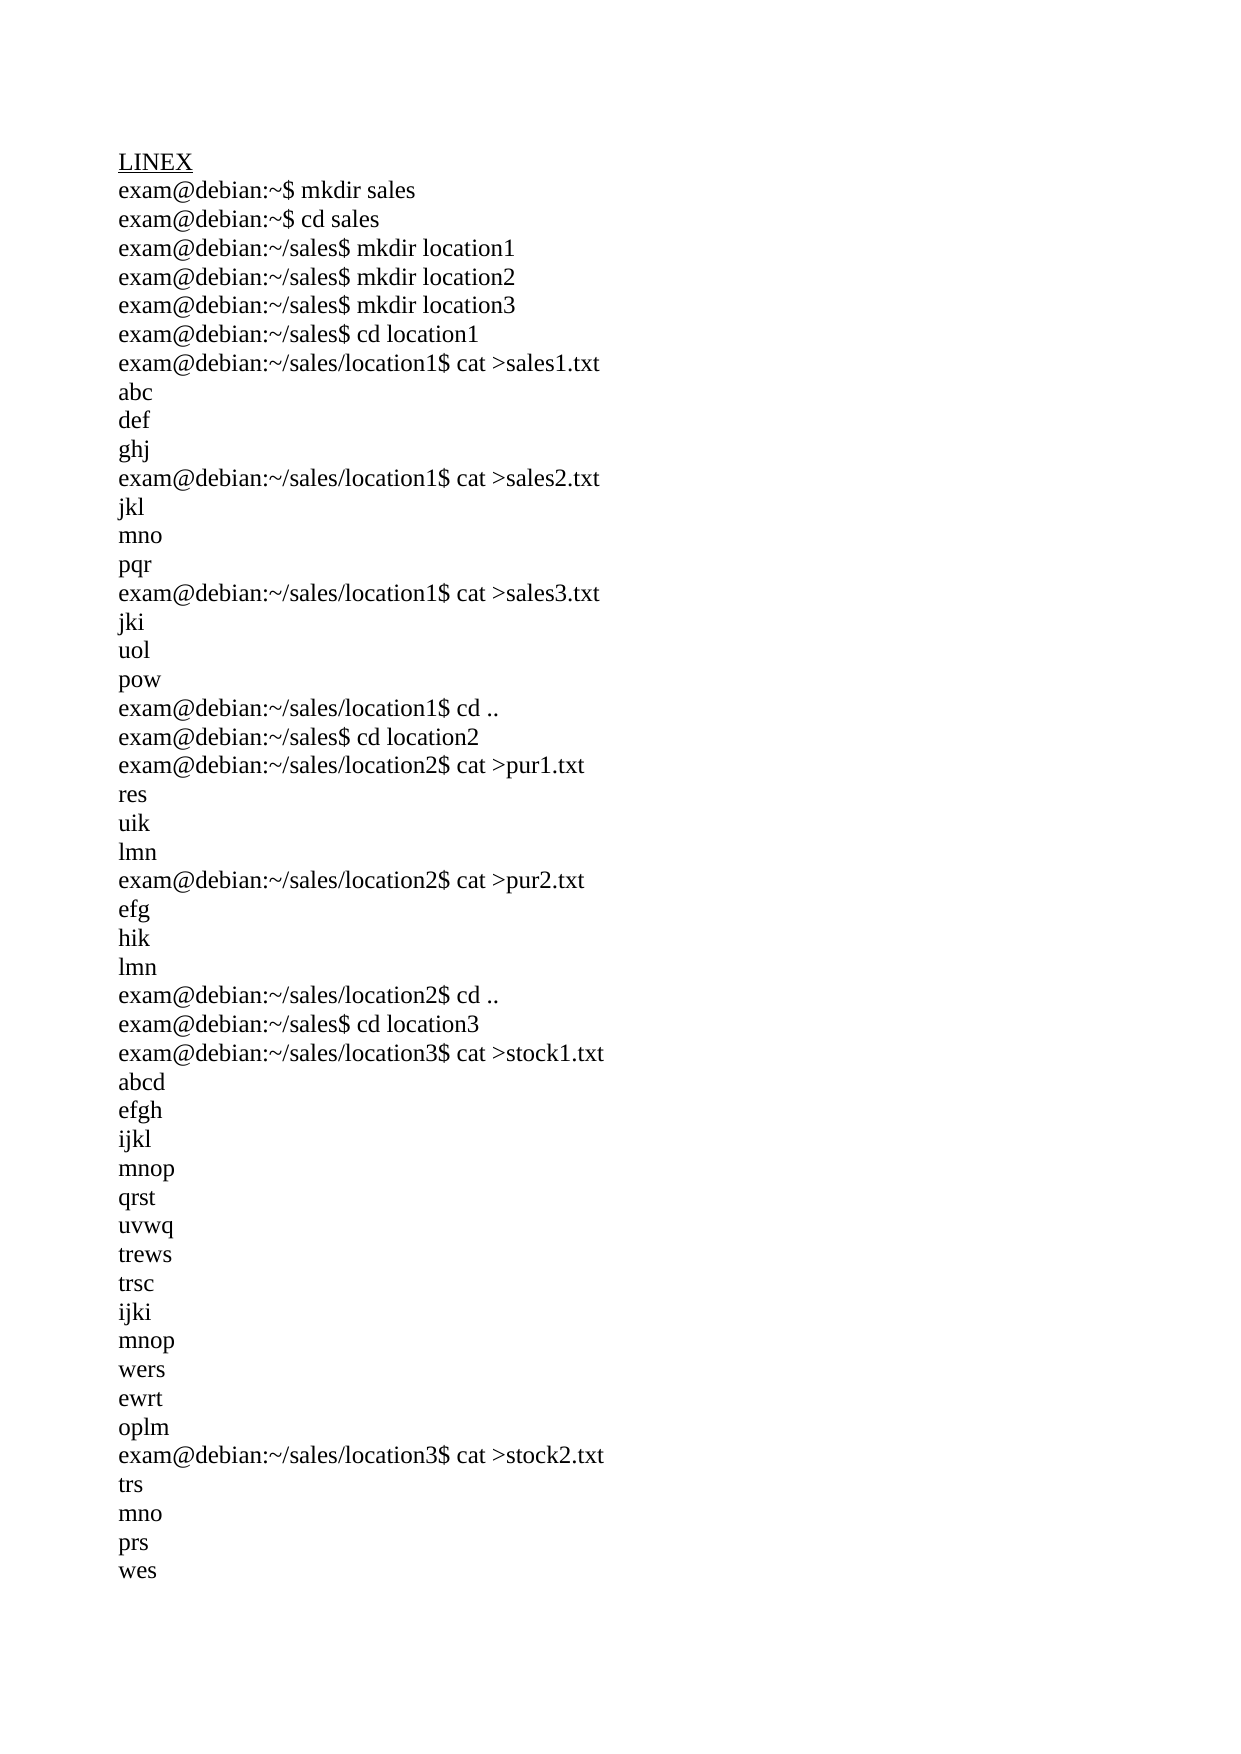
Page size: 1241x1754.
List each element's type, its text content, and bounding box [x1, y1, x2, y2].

text pqr [118, 549, 1122, 578]
text def [118, 406, 1122, 434]
text mno [118, 1498, 1122, 1527]
text efgh [118, 1096, 1122, 1124]
text pow [118, 664, 1122, 693]
text efg [118, 894, 1122, 923]
text uik [118, 808, 1122, 837]
text hik [118, 923, 1122, 952]
text exam@debian:~/sales/location2$ cat >pur1.txt [118, 751, 1122, 779]
text abcd [118, 1067, 1122, 1096]
text exam@debian:~/sales/location3$ cat >stock2.txt [118, 1441, 1122, 1469]
text exam@debian:~/sales$ mkdir location3 [118, 291, 1122, 319]
text exam@debian:~/sales/location1$ cat >sales1.txt [118, 348, 1122, 377]
text lmn [118, 837, 1122, 866]
text exam@debian:~/sales/location1$ cat >sales2.txt [118, 463, 1122, 492]
text mnop [118, 1153, 1122, 1182]
text LINEX [118, 147, 1122, 176]
text mno [118, 521, 1122, 549]
text exam@debian:~/sales/location2$ cat >pur2.txt [118, 866, 1122, 894]
text ghj [118, 434, 1122, 463]
text exam@debian:~$ cd sales [118, 204, 1122, 233]
text qrst [118, 1182, 1122, 1211]
text exam@debian:~/sales/location3$ cat >stock1.txt [118, 1038, 1122, 1067]
text exam@debian:~/sales/location1$ cat >sales3.txt [118, 578, 1122, 607]
text jkl [118, 492, 1122, 521]
text trews [118, 1239, 1122, 1268]
text trsc [118, 1268, 1122, 1297]
text exam@debian:~/sales$ mkdir location1 [118, 233, 1122, 262]
text lmn [118, 952, 1122, 981]
text uol [118, 636, 1122, 664]
text jki [118, 607, 1122, 636]
text res [118, 779, 1122, 808]
text exam@debian:~/sales$ cd location3 [118, 1009, 1122, 1038]
text exam@debian:~/sales$ mkdir location2 [118, 262, 1122, 291]
text wers [118, 1354, 1122, 1383]
text abc [118, 377, 1122, 406]
text mnop [118, 1326, 1122, 1354]
text trs [118, 1469, 1122, 1498]
text ijki [118, 1297, 1122, 1326]
text ijkl [118, 1124, 1122, 1153]
text exam@debian:~/sales$ cd location2 [118, 722, 1122, 751]
text ewrt [118, 1383, 1122, 1412]
text oplm [118, 1412, 1122, 1441]
text prs [118, 1527, 1122, 1556]
text uvwq [118, 1211, 1122, 1239]
text wes [118, 1556, 1122, 1584]
text exam@debian:~/sales/location1$ cd .. [118, 693, 1122, 722]
text exam@debian:~/sales/location2$ cd .. [118, 981, 1122, 1009]
text exam@debian:~$ mkdir sales [118, 176, 1122, 204]
text exam@debian:~/sales$ cd location1 [118, 319, 1122, 348]
